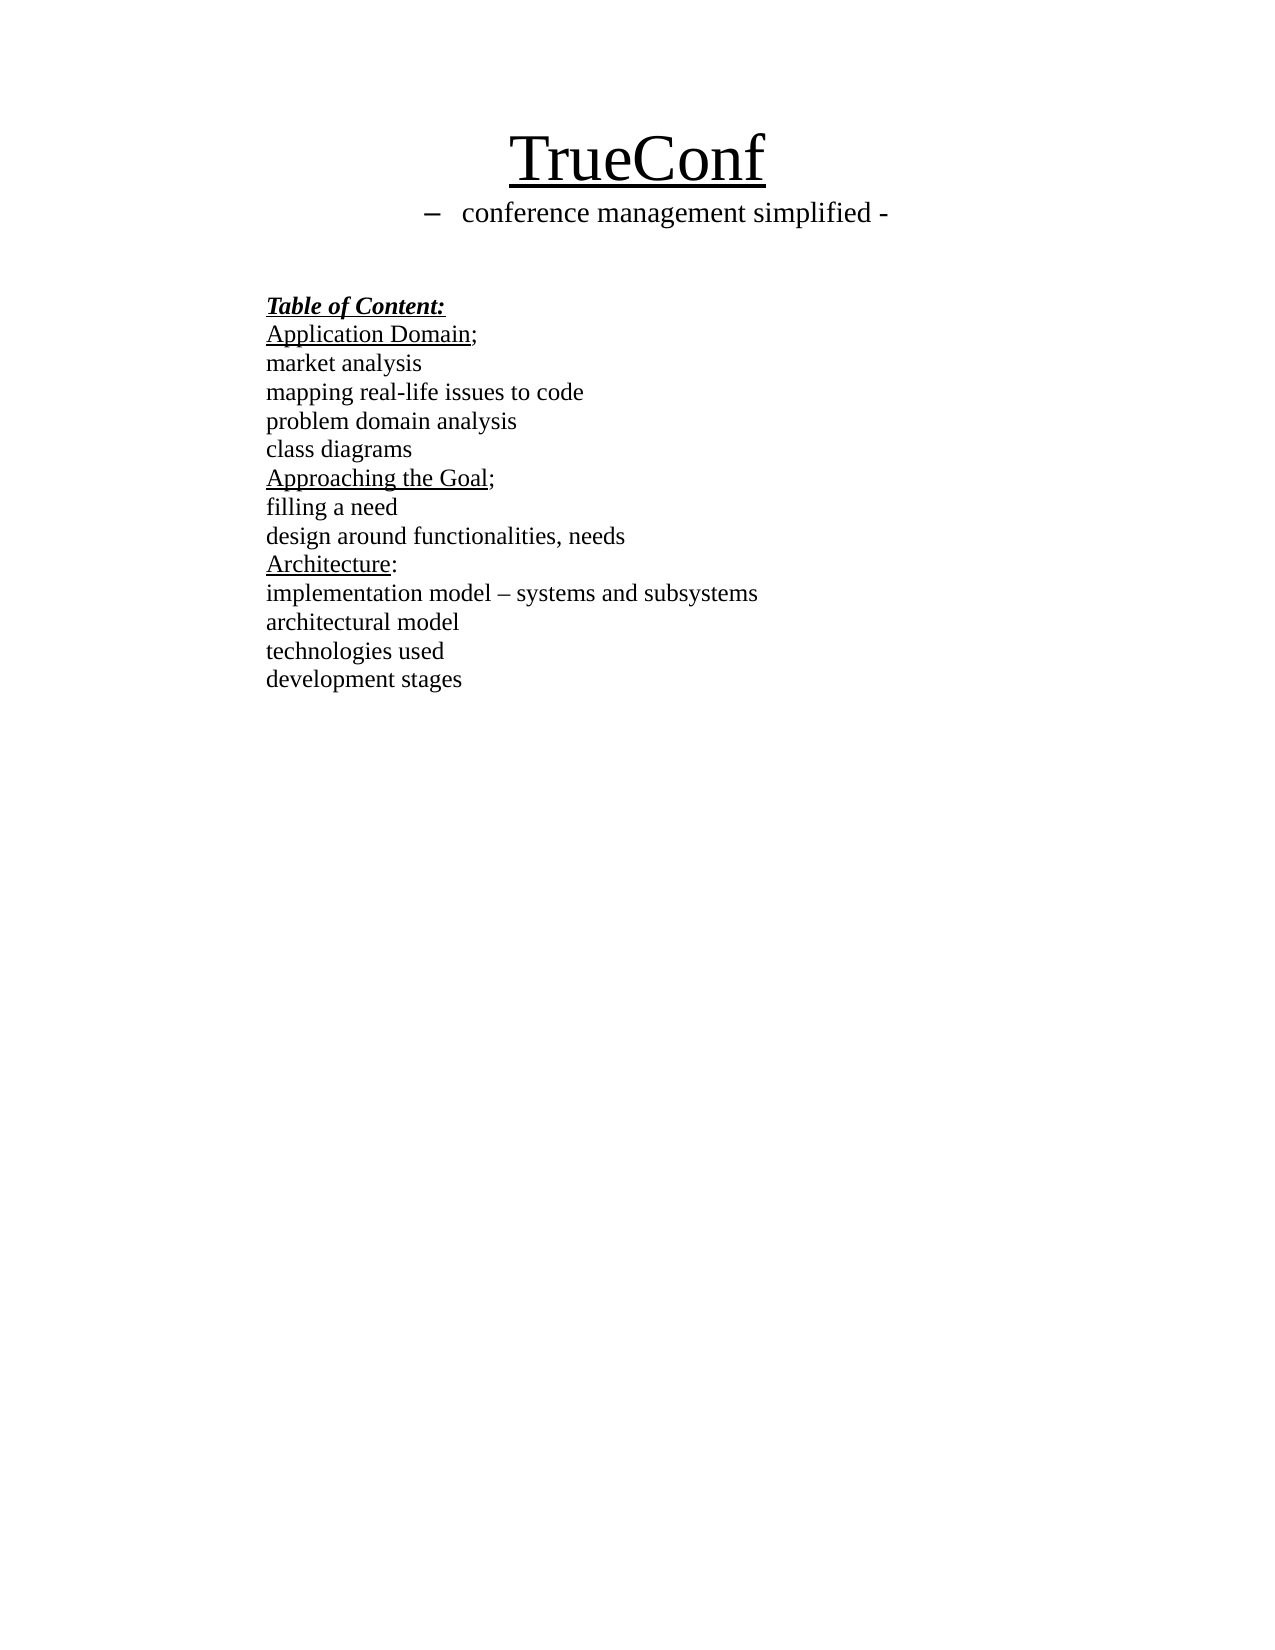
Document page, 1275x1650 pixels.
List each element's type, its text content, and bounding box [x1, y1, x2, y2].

text design around functionalities, needs [118, 521, 1157, 549]
text architectural model [118, 607, 1157, 636]
text filling a need [118, 492, 1157, 521]
text market analysis [118, 348, 1157, 377]
text TrueConf [118, 118, 1157, 195]
list conference management simplified - [156, 195, 1157, 228]
text Table of Content: [118, 291, 1157, 319]
text development stages [118, 664, 1157, 693]
text implementation model – systems and subsystems [118, 578, 1157, 607]
text Application Domain; [118, 319, 1157, 348]
text technologies used [118, 636, 1157, 664]
text problem domain analysis [118, 406, 1157, 434]
text class diagrams [118, 434, 1157, 463]
text mapping real-life issues to code [118, 377, 1157, 406]
text Architecture: [118, 549, 1157, 578]
text Approaching the Goal; [118, 463, 1157, 492]
